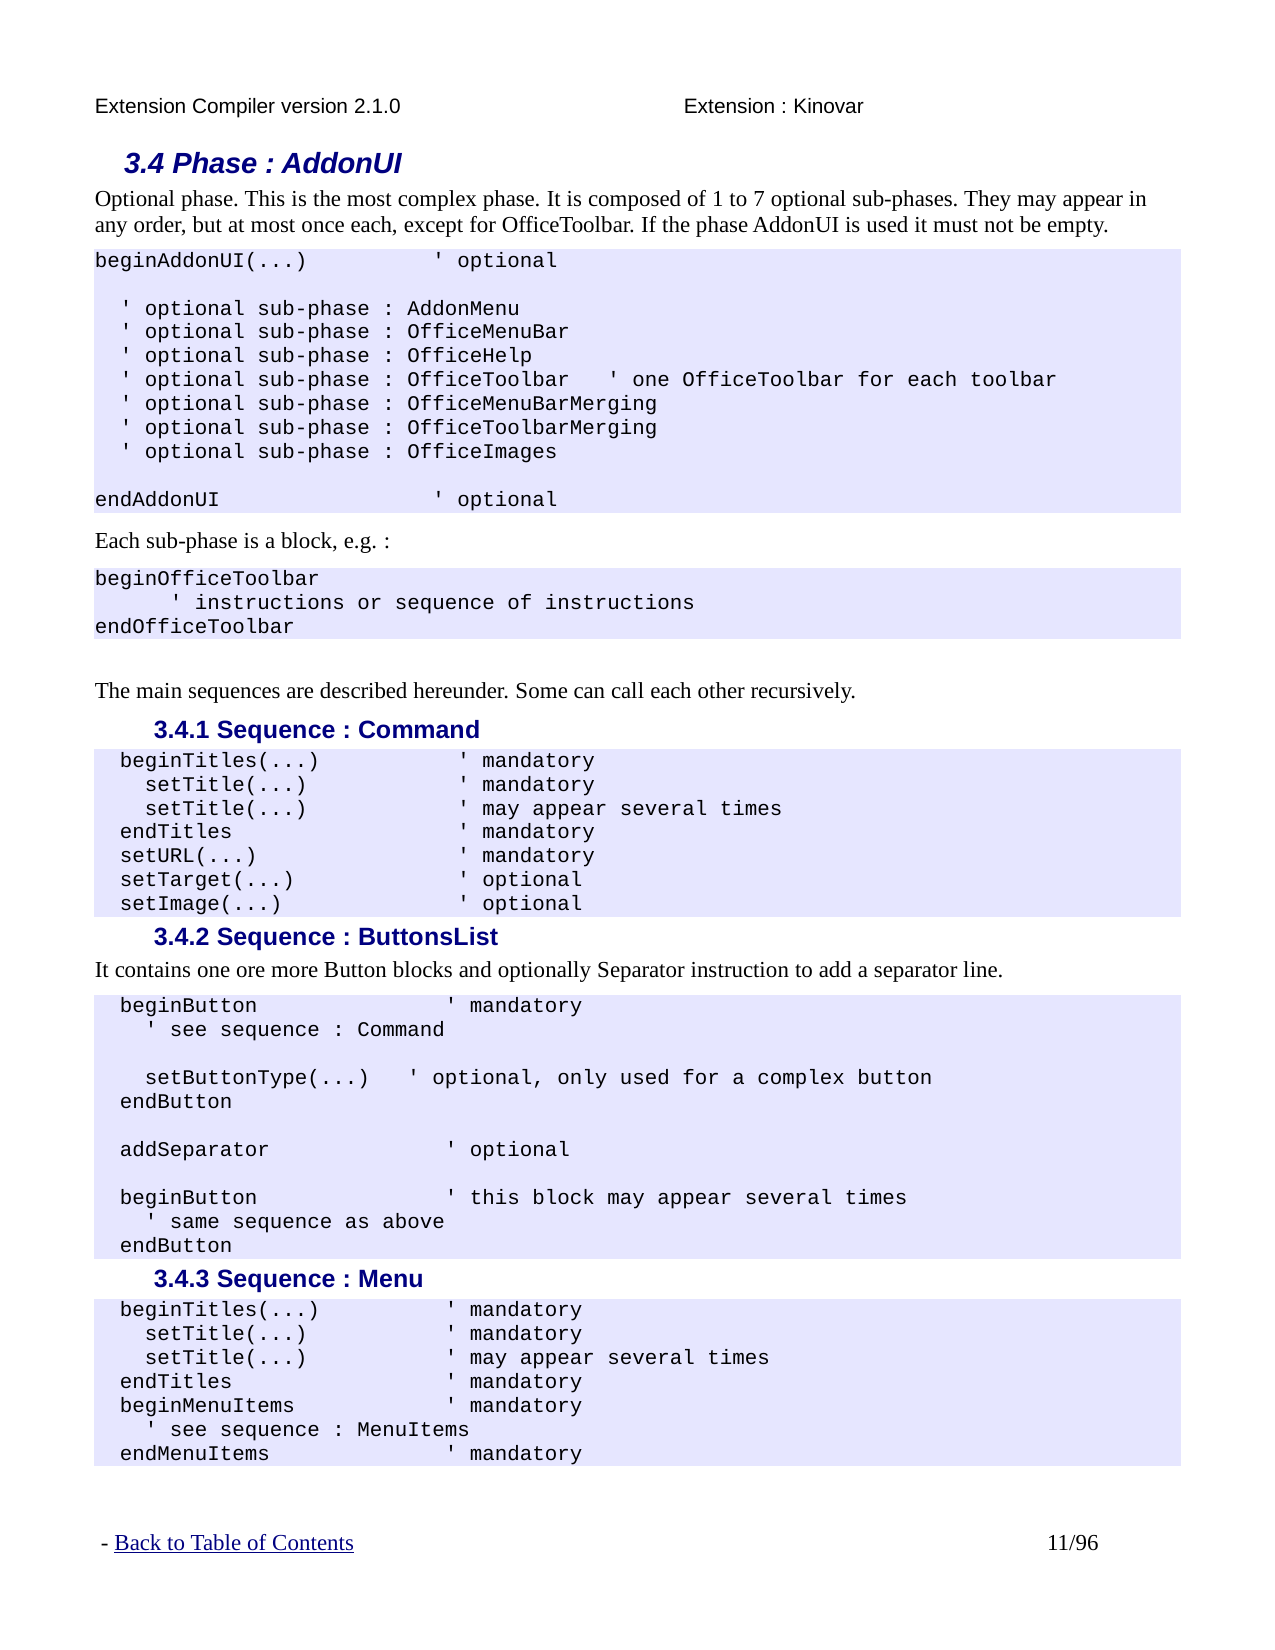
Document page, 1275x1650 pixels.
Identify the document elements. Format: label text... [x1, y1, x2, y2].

text ' same sequence as above [94, 1211, 1181, 1235]
subtitle Sequence : Command [153, 716, 1181, 744]
text ' optional sub-phase : OfficeHelp [94, 345, 1181, 369]
subtitle Sequence : ButtonsList [153, 923, 1181, 951]
text beginButton ' this block may appear several times [94, 1187, 1181, 1211]
text ' optional sub-phase : OfficeToolbar ' one OfficeToolbar for each toolbar [94, 369, 1181, 393]
text endMenuItems ' mandatory [94, 1442, 1181, 1466]
text beginOfficeToolbar [94, 568, 1181, 592]
text endTitles ' mandatory [94, 1371, 1181, 1394]
text endAddonUI ' optional [94, 489, 1181, 513]
text Each sub-phase is a block, e.g. : [94, 528, 1181, 553]
text beginMenuItems ' mandatory [94, 1394, 1181, 1418]
text endButton [94, 1091, 1181, 1115]
text setTitle(...) ' mandatory [94, 1323, 1181, 1347]
text endOfficeToolbar [94, 616, 1181, 639]
text setTarget(...) ' optional [94, 869, 1181, 893]
text ' optional sub-phase : AddonMenu [94, 297, 1181, 321]
text setImage(...) ' optional [94, 893, 1181, 917]
subtitle Sequence : Menu [153, 1265, 1181, 1293]
text setTitle(...) ' mandatory [94, 773, 1181, 797]
text setTitle(...) ' may appear several times [94, 797, 1181, 821]
subtitle Phase : AddonUI [124, 147, 1181, 180]
text setButtonType(...) ' optional, only used for a complex button [94, 1067, 1181, 1091]
text beginAddonUI(...) ' optional [94, 249, 1181, 273]
text endButton [94, 1235, 1181, 1259]
text ' see sequence : MenuItems [94, 1418, 1181, 1442]
text Optional phase. This is the most complex phase. It is composed of 1 to 7 optional sub-phases. They may appear in any order, but at most once each, except for OfficeToolbar. If the phase AddonUI is used it must not be empty. [94, 186, 1181, 237]
text addSeparator ' optional [94, 1139, 1181, 1163]
text ' optional sub-phase : OfficeMenuBar [94, 321, 1181, 345]
text ' optional sub-phase : OfficeToolbarMerging [94, 417, 1181, 441]
text The main sequences are described hereunder. Some can call each other recursively. [94, 678, 1181, 703]
text ' instructions or sequence of instructions [94, 592, 1181, 616]
text setURL(...) ' mandatory [94, 845, 1181, 869]
text ' optional sub-phase : OfficeImages [94, 441, 1181, 465]
text beginTitles(...) ' mandatory [94, 749, 1181, 773]
text setTitle(...) ' may appear several times [94, 1347, 1181, 1371]
text beginTitles(...) ' mandatory [94, 1299, 1181, 1323]
text beginButton ' mandatory [94, 995, 1181, 1019]
text ' see sequence : Command [94, 1019, 1181, 1043]
text It contains one ore more Button blocks and optionally Separator instruction to add a separator line. [94, 957, 1181, 983]
text ' optional sub-phase : OfficeMenuBarMerging [94, 393, 1181, 417]
text endTitles ' mandatory [94, 821, 1181, 845]
